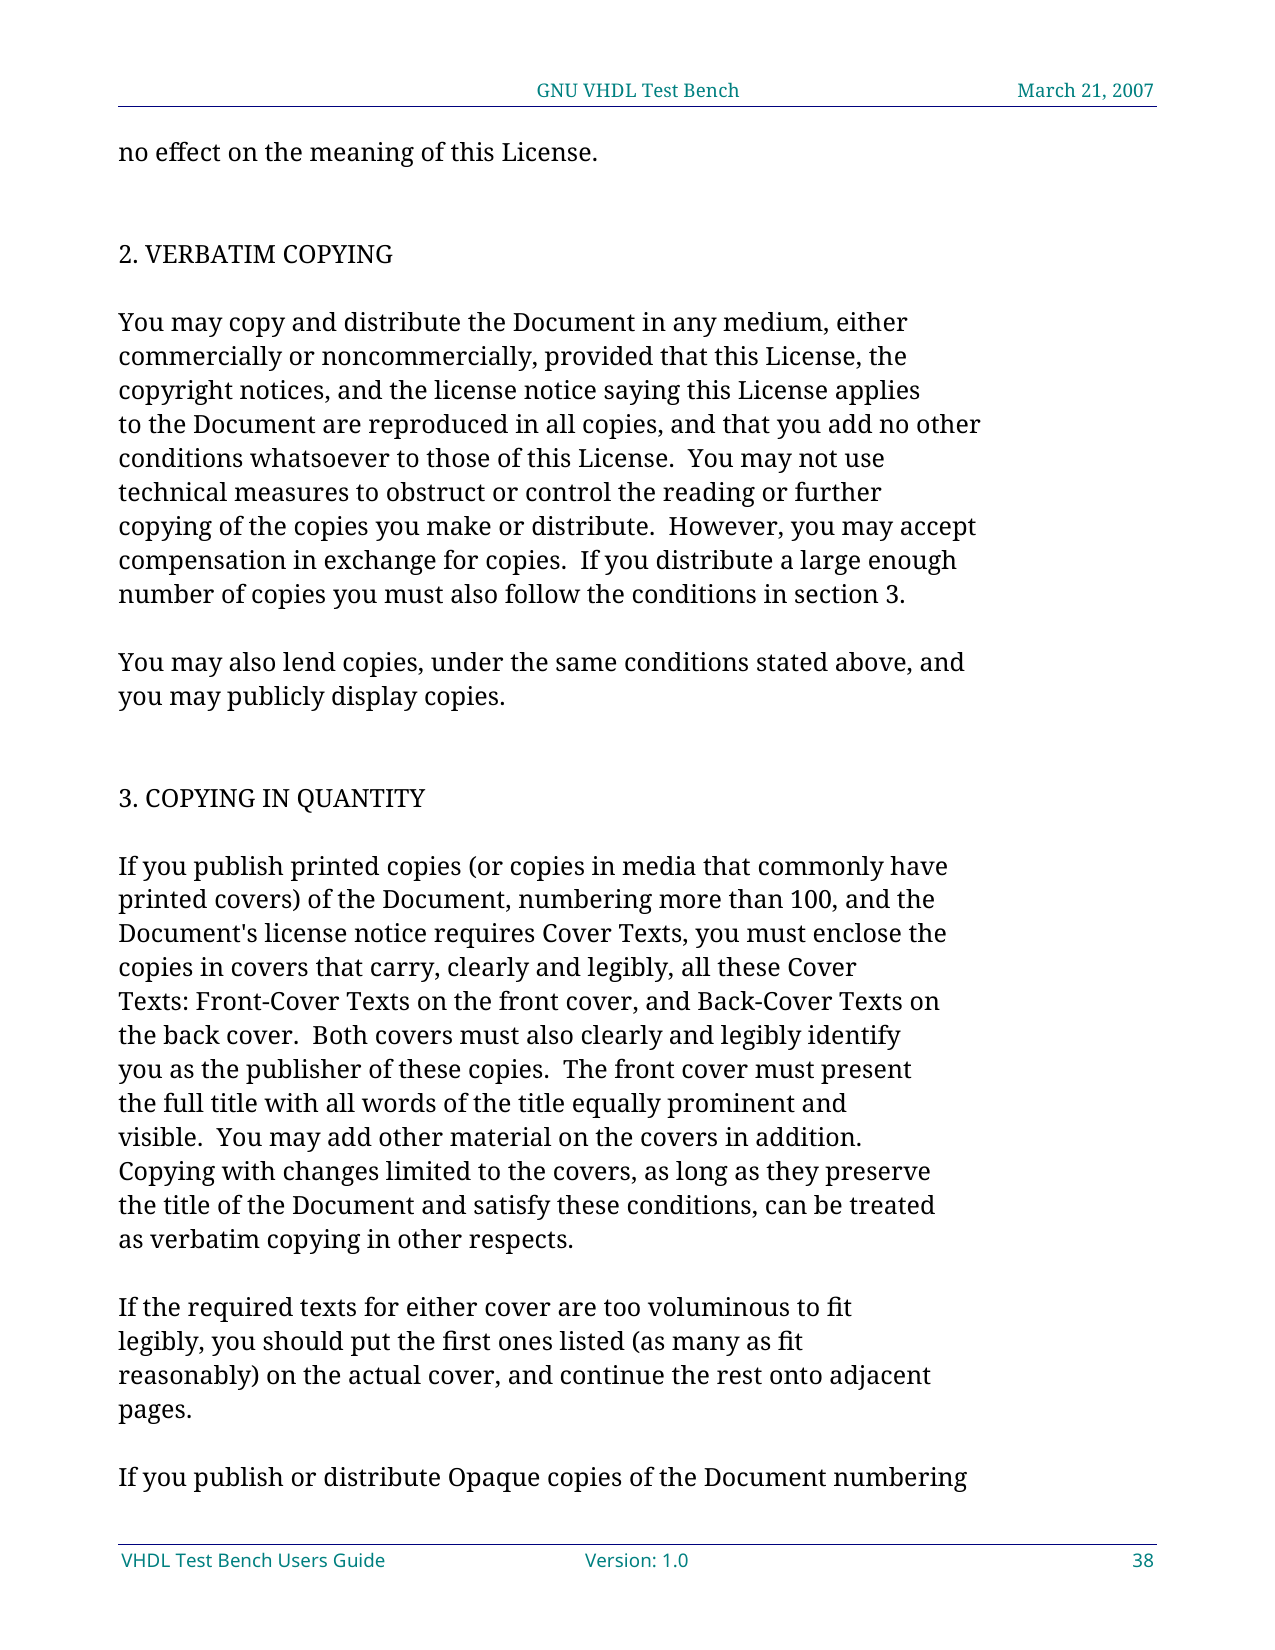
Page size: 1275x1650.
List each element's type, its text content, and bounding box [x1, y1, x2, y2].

text the title of the Document and satisfy these conditions, can be treated [118, 1188, 1157, 1222]
text You may copy and distribute the Document in any medium, either [118, 305, 1157, 339]
text You may also lend copies, under the same conditions stated above, and [118, 645, 1157, 679]
text reasonably) on the actual cover, and continue the rest onto adjacent [118, 1358, 1157, 1392]
text technical measures to obstruct or control the reading or further [118, 475, 1157, 509]
text legibly, you should put the first ones listed (as many as fit [118, 1324, 1157, 1358]
text copying of the copies you make or distribute. However, you may accept [118, 509, 1157, 543]
text If you publish printed copies (or copies in media that commonly have [118, 848, 1157, 882]
text 3. COPYING IN QUANTITY [118, 781, 1157, 814]
text Copying with changes limited to the covers, as long as they preserve [118, 1154, 1157, 1188]
text you may publicly display copies. [118, 679, 1157, 713]
text as verbatim copying in other respects. [118, 1222, 1157, 1256]
text Document's license notice requires Cover Texts, you must enclose the [118, 916, 1157, 950]
text the back cover. Both covers must also clearly and legibly identify [118, 1018, 1157, 1052]
text visible. You may add other material on the covers in addition. [118, 1120, 1157, 1154]
text If the required texts for either cover are too voluminous to fit [118, 1290, 1157, 1324]
text If you publish or distribute Opaque copies of the Document numbering [118, 1460, 1157, 1494]
text 2. VERBATIM COPYING [118, 237, 1157, 271]
text compensation in exchange for copies. If you distribute a large enough [118, 543, 1157, 577]
text pages. [118, 1392, 1157, 1426]
text no effect on the meaning of this License. [118, 135, 1157, 169]
text number of copies you must also follow the conditions in section 3. [118, 577, 1157, 611]
text copyright notices, and the license notice saying this License applies [118, 373, 1157, 407]
text the full title with all words of the title equally prominent and [118, 1086, 1157, 1120]
text to the Document are reproduced in all copies, and that you add no other [118, 407, 1157, 441]
text printed covers) of the Document, numbering more than 100, and the [118, 882, 1157, 916]
text copies in covers that carry, clearly and legibly, all these Cover [118, 950, 1157, 984]
text conditions whatsoever to those of this License. You may not use [118, 441, 1157, 475]
text you as the publisher of these copies. The front cover must present [118, 1052, 1157, 1086]
text commercially or noncommercially, provided that this License, the [118, 339, 1157, 373]
text Texts: Front-Cover Texts on the front cover, and Back-Cover Texts on [118, 984, 1157, 1018]
